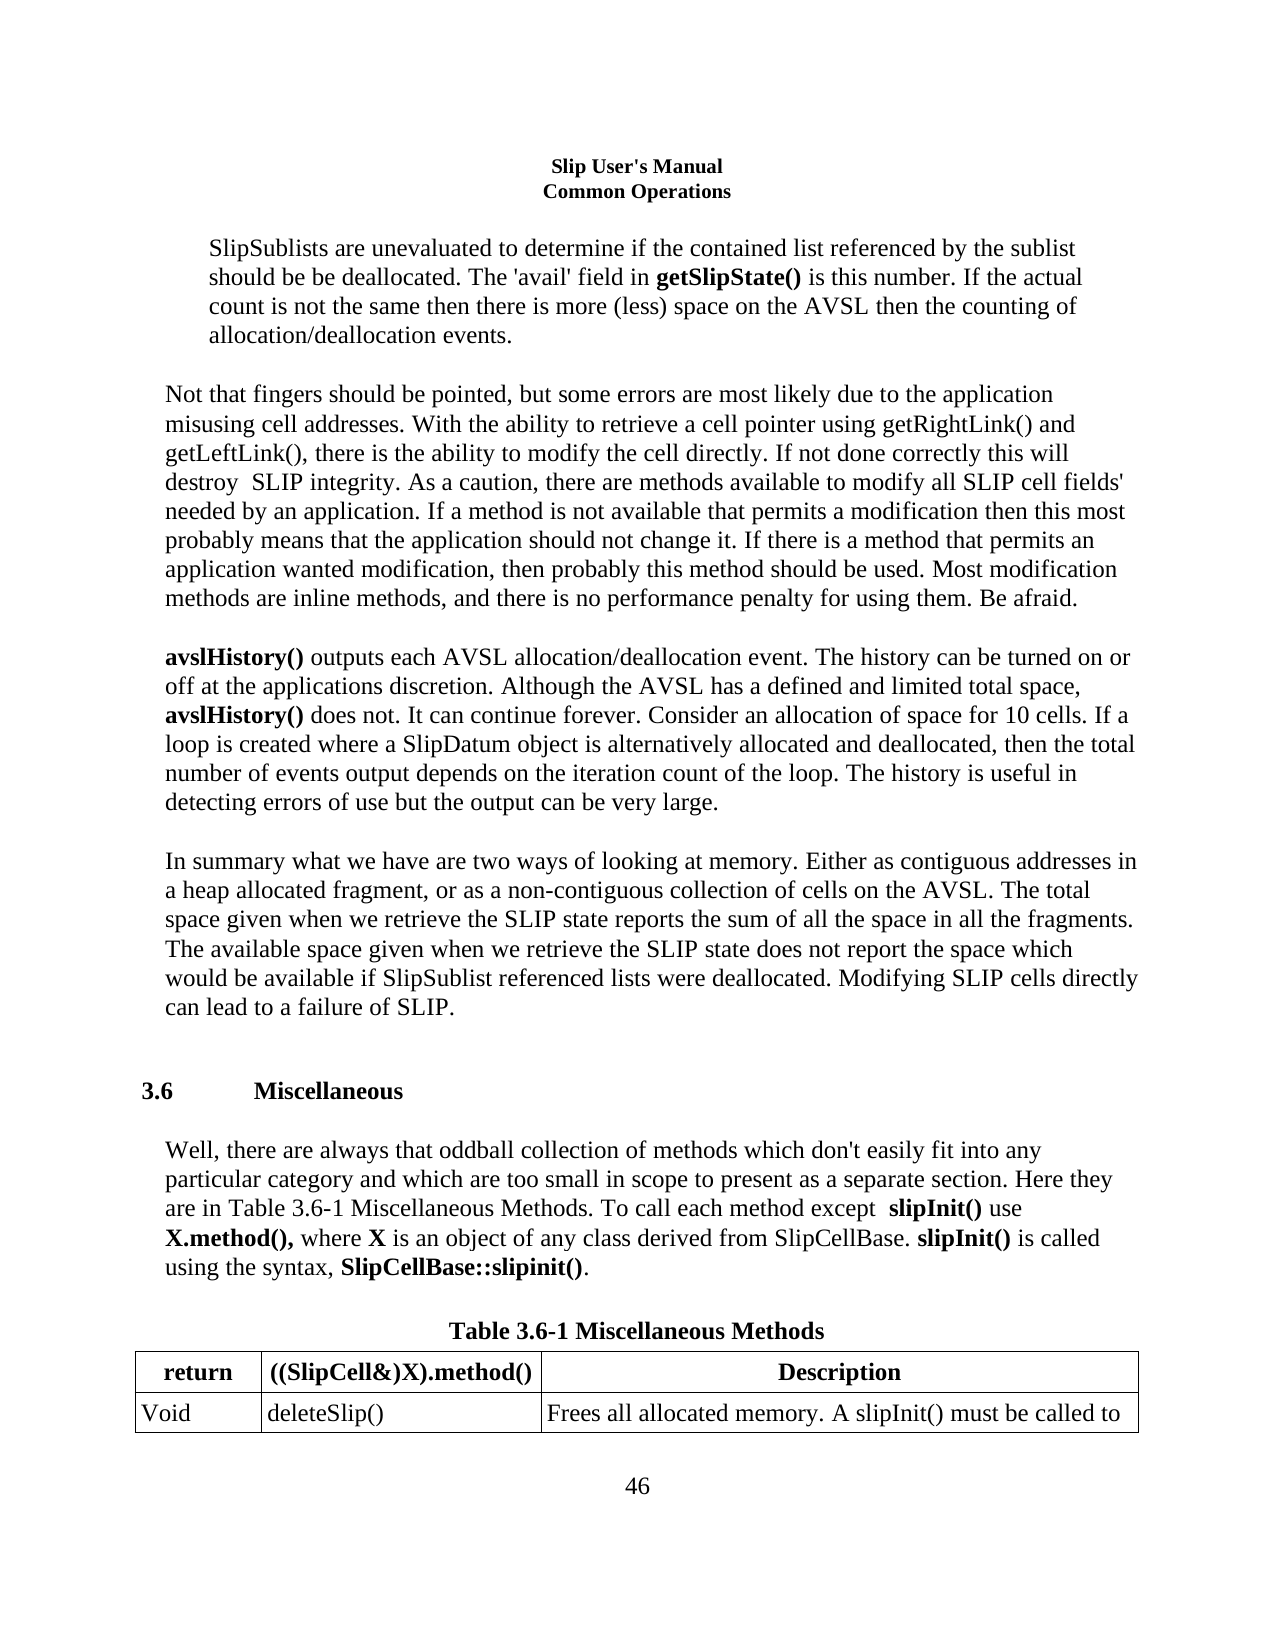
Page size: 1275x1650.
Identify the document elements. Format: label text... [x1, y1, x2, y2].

table_cell deleteSlip() [262, 1393, 541, 1432]
subtitle Miscellaneous [135, 1076, 1140, 1105]
table_cell return [136, 1352, 261, 1392]
list SlipSublists are unevaluated to determine if the contained list referenced by the sublist should be be deallocated. The 'avail' field in getSlipState() is this number. If the actual count is not the same then there is more (less) space on the AVSL then the counting of allocation/deallocation events. [179, 233, 1140, 349]
table_cell Void [136, 1393, 261, 1432]
table_cell Description [542, 1352, 1138, 1392]
table_cell Frees all allocated memory. A slipInit() must be called to [542, 1393, 1138, 1432]
text avslHistory() outputs each AVSL allocation/deallocation event. The history can be turned on or off at the applications discretion. Although the AVSL has a defined and limited total space, avslHistory() does not. It can continue forever. Consider an allocation of space for 10 cells. If a loop is created where a SlipDatum object is alternatively allocated and deallocated, then the total number of events output depends on the iteration count of the loop. The history is useful in detecting errors of use but the output can be very large. [719, 642, 1140, 816]
table_cell ((SlipCell&)X).method() [262, 1352, 541, 1392]
text In summary what we have are two ways of looking at memory. Either as contiguous addresses in a heap allocated fragment, or as a non-contiguous collection of cells on the AVSL. The total space given when we retrieve the SLIP state reports the sum of all the space in all the fragments. The available space given when we retrieve the SLIP state does not report the space which would be available if SlipSublist referenced lists were deallocated. Modifying SLIP cells directly can lead to a failure of SLIP. [165, 846, 1140, 1021]
text Not that fingers should be pointed, but some errors are most likely due to the application misusing cell addresses. With the ability to retrieve a cell pointer using getRightLink() and getLeftLink(), there is the ability to modify the cell directly. If not done correctly this will destroy SLIP integrity. As a caution, there are methods available to modify all SLIP cell fields' needed by an application. If a method is not available that permits a modification then this most probably means that the application should not change it. If there is a method that permits an application wanted modification, then probably this method should be used. Most modification methods are inline methods, and there is no performance penalty for using them. Be afraid. [165, 379, 1140, 612]
text Well, there are always that oddball collection of methods which don't easily fit into any particular category and which are too small in scope to present as a separate section. Here they are in Table 3.6-1 Miscellaneous Methods. To call each method except slipInit() use X.method(), where X is an object of any class derived from SlipCellBase. slipInit() is called using the syntax, SlipCellBase::slipinit(). [165, 1135, 1140, 1281]
table_header Table 3.6-1 Miscellaneous Methods [135, 1311, 1138, 1351]
